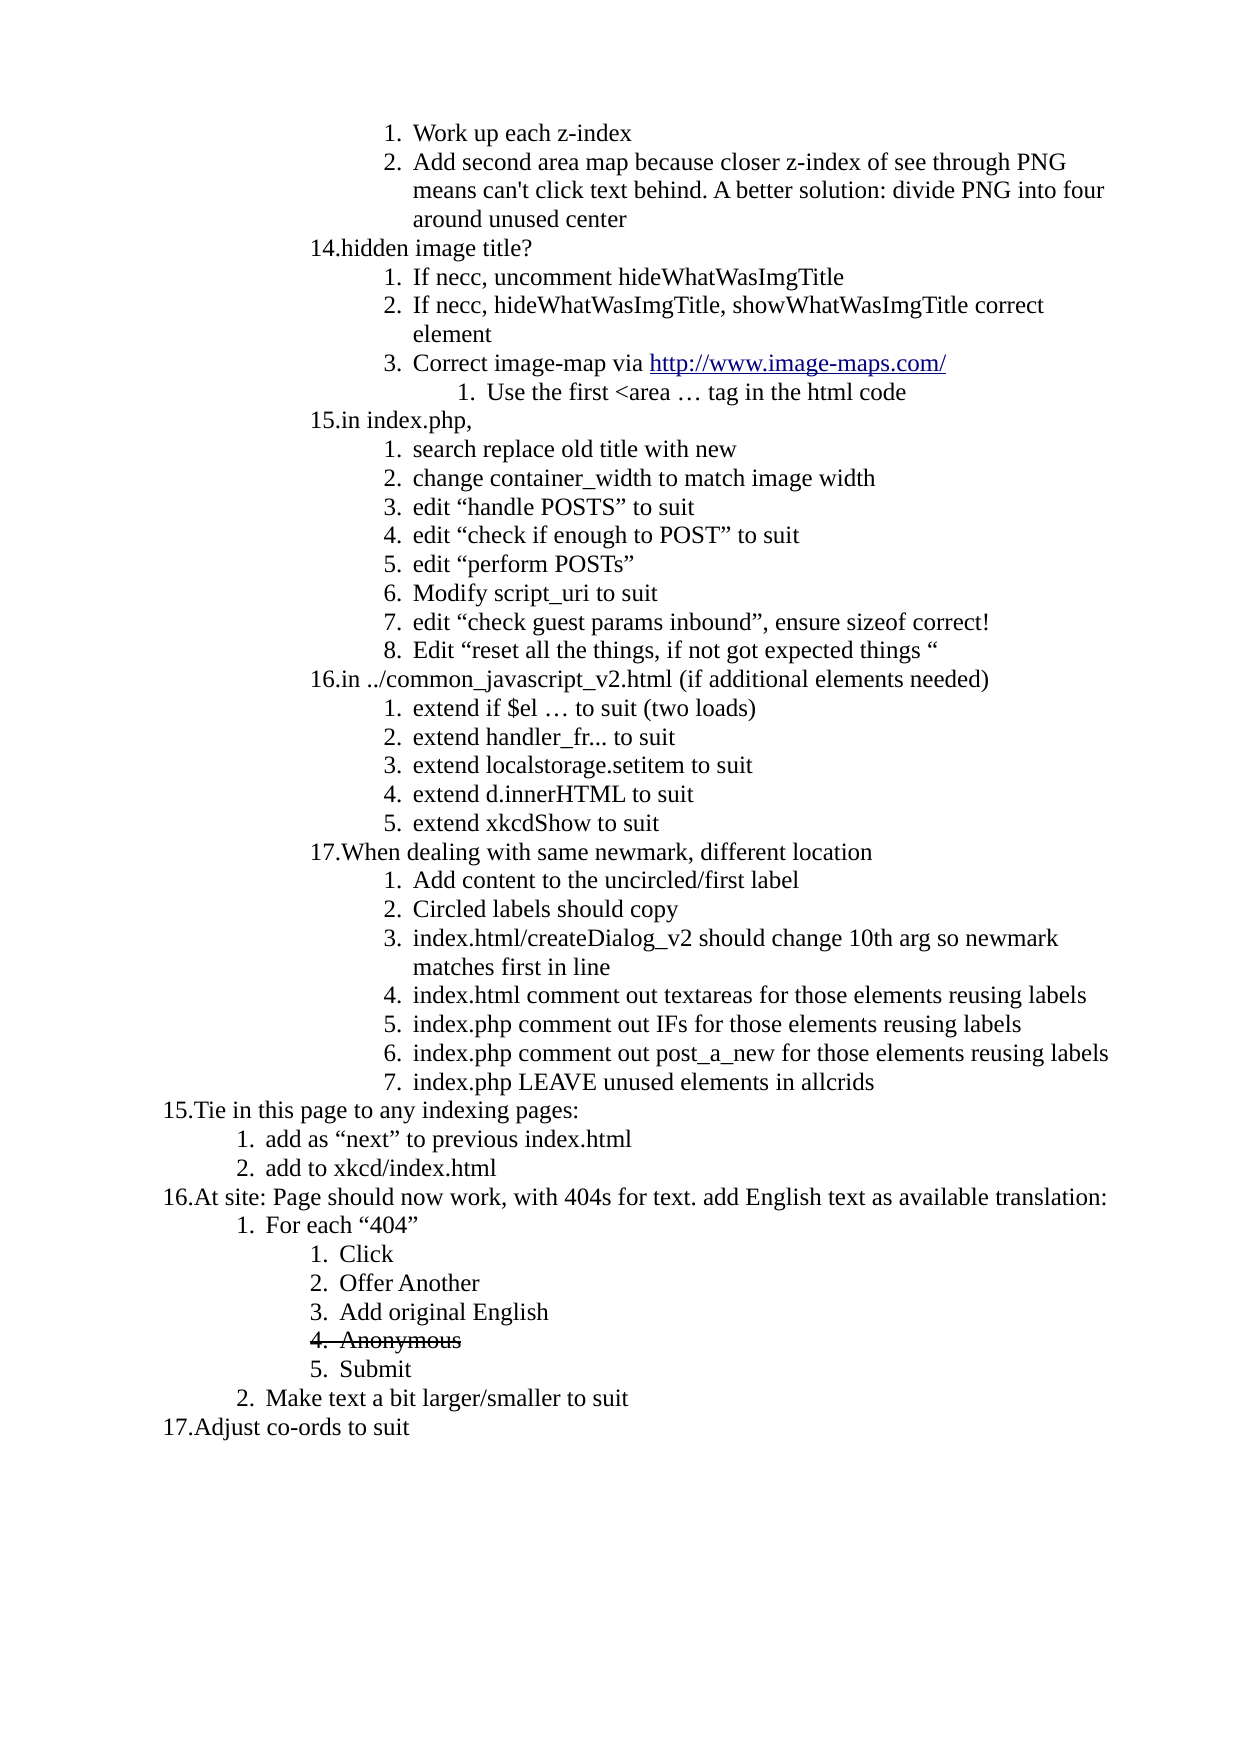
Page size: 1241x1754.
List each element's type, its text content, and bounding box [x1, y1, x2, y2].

list index.html/createDialog_v2 should change 10th arg so newmark matches first in line [383, 923, 1122, 981]
list Tie in this page to any indexing pages: [162, 1096, 1122, 1124]
list When dealing with same newmark, different location [309, 837, 1122, 866]
list edit “check if enough to POST” to suit [383, 521, 1122, 549]
list index.php comment out IFs for those elements reusing labels [383, 1009, 1122, 1038]
list extend xkcdShow to suit [383, 808, 1122, 837]
list If necc, hideWhatWasImgTitle, showWhatWasImgTitle correct element [383, 291, 1122, 348]
list edit “handle POSTS” to suit [383, 492, 1122, 521]
list Correct image-map via http://www.image-maps.com/ [383, 348, 1122, 377]
list in ../common_javascript_v2.html (if additional elements needed) [309, 664, 1122, 693]
list hidden image title? [309, 233, 1122, 262]
list extend handler_fr... to suit [383, 722, 1122, 751]
list in index.php, [309, 406, 1122, 434]
list At site: Page should now work, with 404s for text. add English text as available translation: [162, 1182, 1122, 1211]
list Modify script_uri to suit [383, 578, 1122, 607]
list If necc, uncomment hideWhatWasImgTitle [383, 262, 1122, 291]
list index.php comment out post_a_new for those elements reusing labels [383, 1038, 1122, 1067]
list extend if $el … to suit (two loads) [383, 693, 1122, 722]
list index.php LEAVE unused elements in allcrids [383, 1067, 1122, 1096]
list change container_width to match image width [383, 463, 1122, 492]
list Use the first <area … tag in the html code [457, 377, 1122, 406]
list add as “next” to previous index.html [236, 1124, 1122, 1153]
list Add original English [309, 1297, 1122, 1326]
list Make text a bit larger/smaller to suit [236, 1383, 1122, 1412]
list Adjust co-ords to suit [162, 1412, 1122, 1441]
list extend d.innerHTML to suit [383, 779, 1122, 808]
list extend localstorage.setitem to suit [383, 751, 1122, 779]
list Work up each z-index [383, 118, 1122, 147]
list Edit “reset all the things, if not got expected things “ [383, 636, 1122, 664]
list search replace old title with new [383, 434, 1122, 463]
list Circled labels should copy [383, 894, 1122, 923]
list Offer Another [309, 1268, 1122, 1297]
list Anonymous [309, 1326, 1122, 1354]
list edit “perform POSTs” [383, 549, 1122, 578]
list Add second area map because closer z-index of see through PNG means can't click text behind. A better solution: divide PNG into four around unused center [383, 147, 1122, 233]
list Add content to the uncircled/first label [383, 866, 1122, 894]
list Click [309, 1239, 1122, 1268]
list add to xkcd/index.html [236, 1153, 1122, 1182]
list edit “check guest params inbound”, ensure sizeof correct! [383, 607, 1122, 636]
list Submit [309, 1354, 1122, 1383]
list index.html comment out textareas for those elements reusing labels [383, 981, 1122, 1009]
list For each “404” [236, 1211, 1122, 1239]
